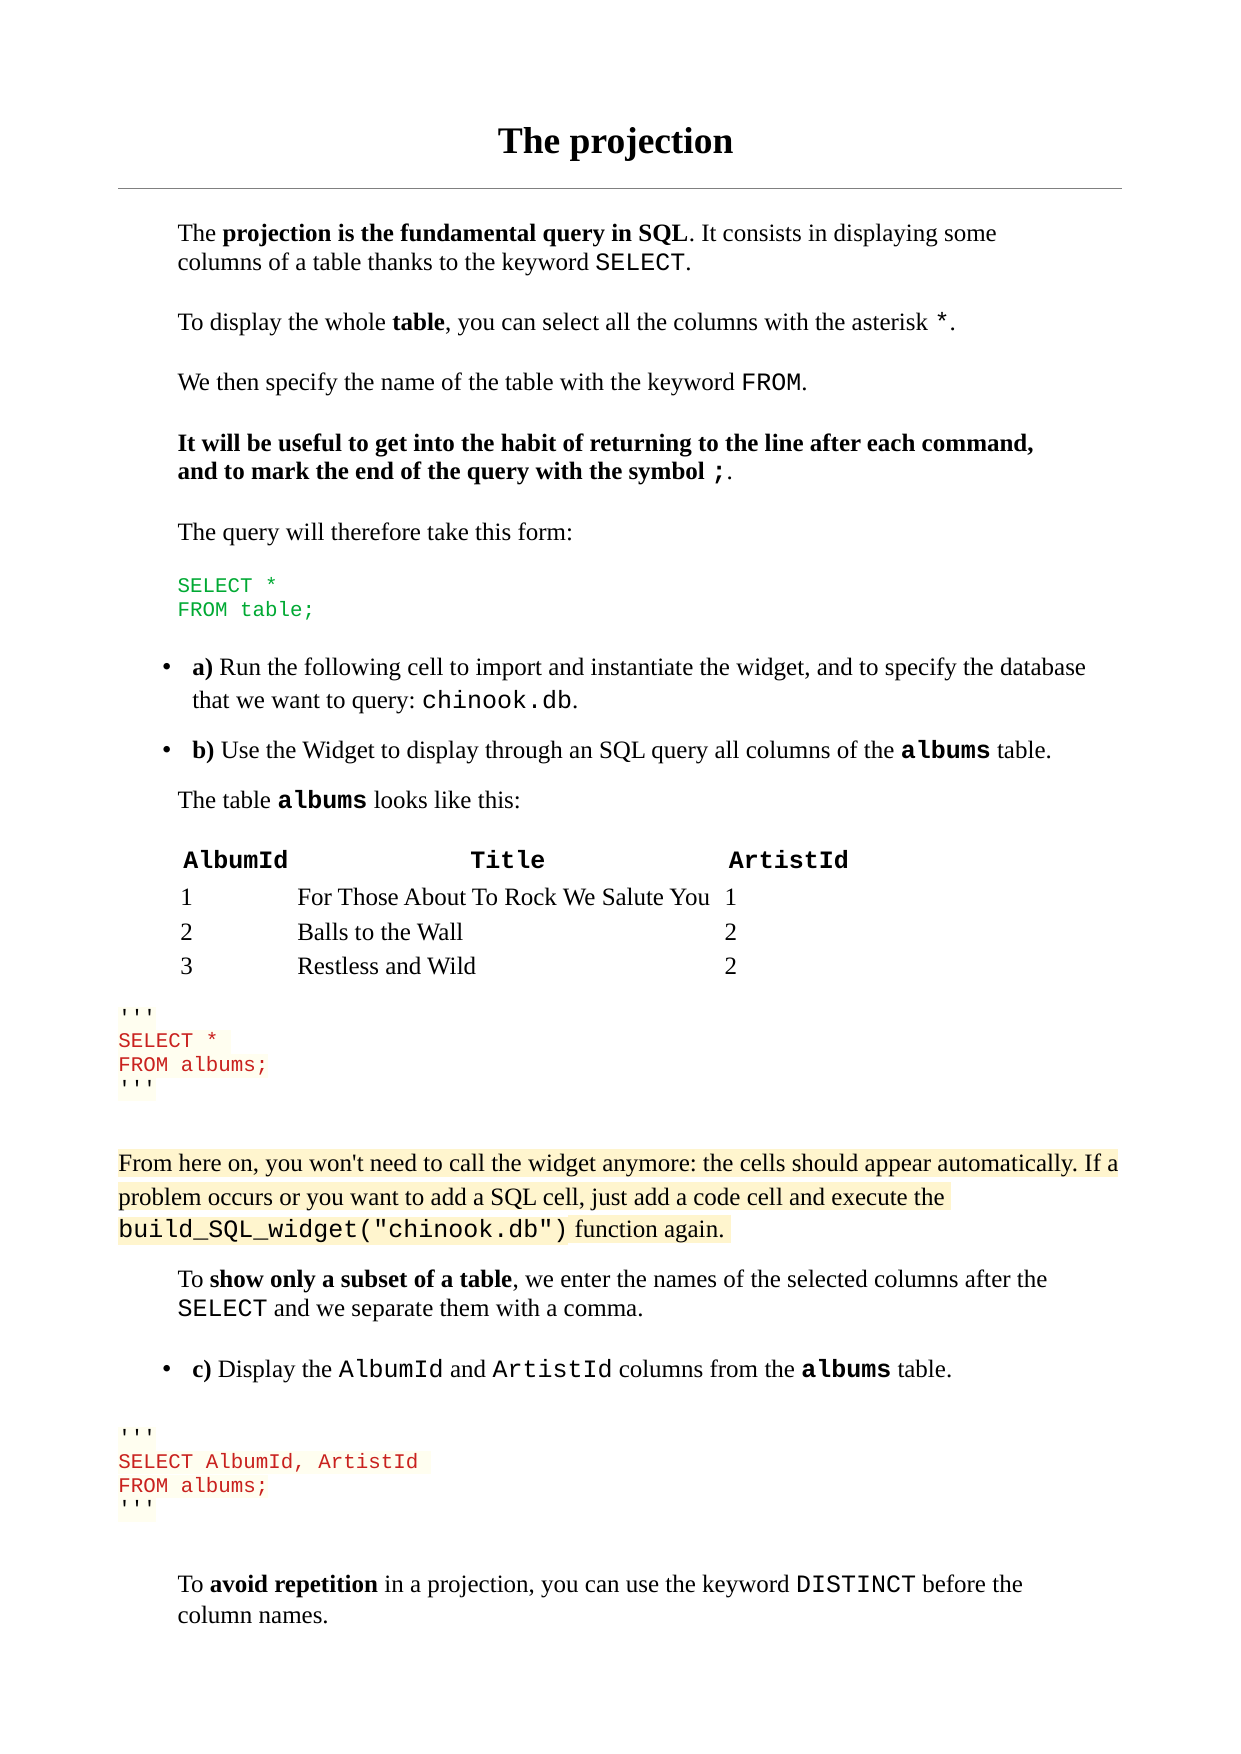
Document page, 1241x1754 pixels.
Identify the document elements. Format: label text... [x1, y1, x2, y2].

text ​ [118, 1522, 1122, 1546]
text FROM table; [177, 599, 1063, 622]
subtitle The projection [118, 118, 1122, 161]
text FROM albums; [118, 1054, 1122, 1078]
text ​ [118, 1546, 1122, 1569]
text SELECT * [177, 575, 1063, 599]
table_cell Balls to the Wall [294, 914, 721, 948]
table_cell 2 [721, 949, 856, 983]
text ''' [118, 1078, 1122, 1101]
text SELECT * [118, 1030, 1122, 1054]
table_header ArtistId [721, 845, 856, 879]
table_cell 1 [721, 879, 856, 914]
text ​ [118, 1101, 1122, 1125]
table_header Title [294, 845, 721, 879]
text FROM albums; [118, 1474, 1122, 1498]
table_cell 1 [177, 879, 294, 914]
text To avoid repetition in a projection, you can use the keyword DISTINCT before the column names. [177, 1569, 1063, 1629]
text The projection is the fundamental query in SQL. It consists in displaying some columns of a table thanks to the keyword SELECT. [177, 218, 1063, 278]
text From here on, you won't need to call the widget anymore: the cells should appear automatically. If a problem occurs or you want to add a SQL cell, just add a code cell and execute the build_SQL_widget("chinook.db") function again. [118, 1148, 1122, 1245]
text ''' [118, 1498, 1122, 1522]
table_cell 2 [177, 914, 294, 948]
text The table albums looks like this: [177, 785, 1063, 816]
text ''' [118, 1427, 1122, 1451]
text ​ [118, 1125, 1122, 1148]
list c) Display the AlbumId and ArtistId columns from the albums table. [162, 1354, 1122, 1384]
text To display the whole table, you can select all the columns with the asterisk *. [177, 307, 1063, 338]
text ''' [118, 1007, 1122, 1030]
table_cell Restless and Wild [294, 949, 721, 983]
text The query will therefore take this form: [177, 517, 1063, 546]
table_header AlbumId [177, 845, 294, 879]
table_cell 2 [721, 914, 856, 948]
text SELECT AlbumId, ArtistId [118, 1451, 1122, 1474]
text It will be useful to get into the habit of returning to the line after each command, and to mark the end of the query with the symbol ;. [177, 428, 1063, 487]
text We then specify the name of the table with the keyword FROM. [177, 367, 1063, 398]
list a) Run the following cell to import and instantiate the widget, and to specify the database that we want to query: chinook.db. [162, 652, 1122, 716]
text To show only a subset of a table, we enter the names of the selected columns after the SELECT and we separate them with a comma. [177, 1264, 1063, 1324]
table_cell For Those About To Rock We Salute You [294, 879, 721, 914]
table_cell 3 [177, 949, 294, 983]
list b) Use the Widget to display through an SQL query all columns of the albums table. [162, 735, 1122, 766]
